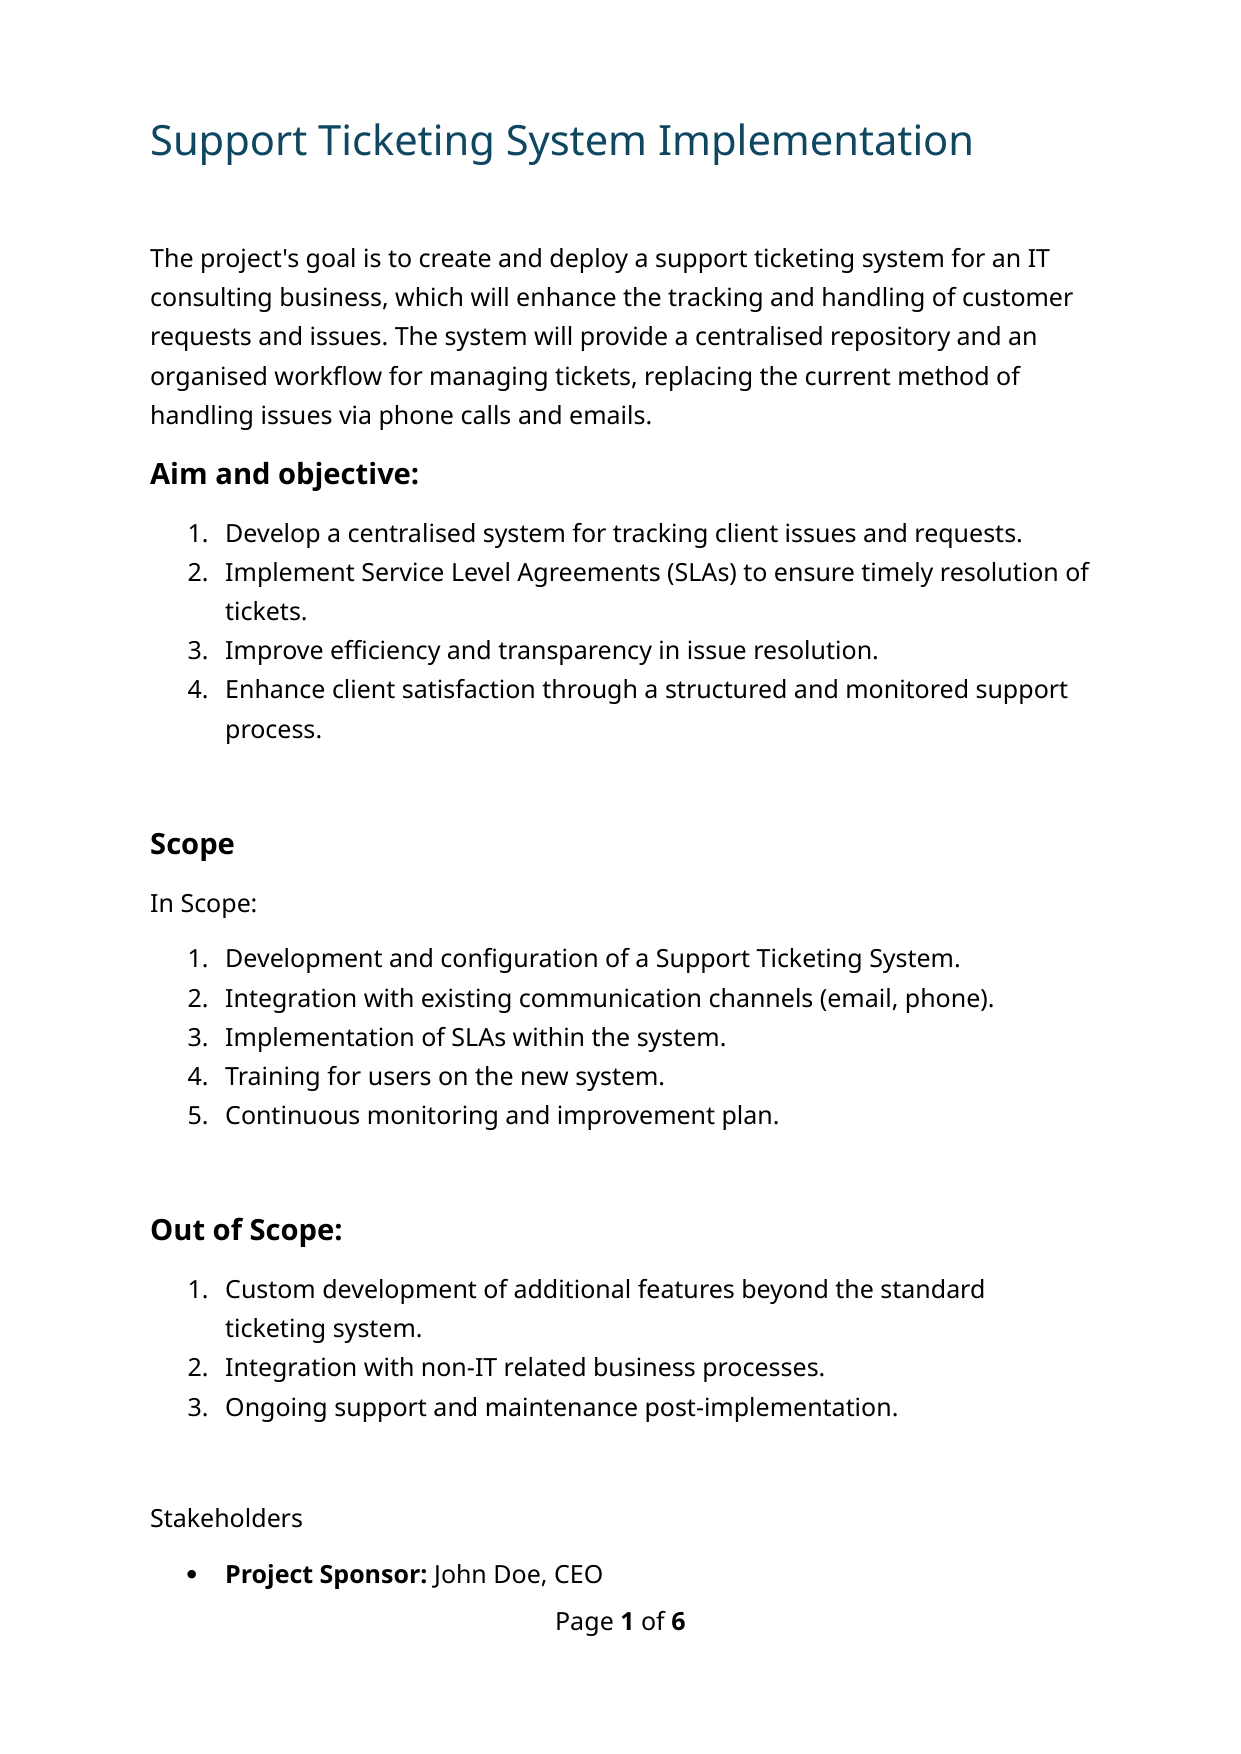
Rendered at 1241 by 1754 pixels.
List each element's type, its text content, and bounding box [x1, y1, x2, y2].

subtitle Support Ticketing System Implementation [150, 111, 1090, 168]
text Scope [150, 823, 1090, 863]
list Continuous monitoring and improvement plan. [187, 1098, 1090, 1132]
list Develop a centralised system for tracking client issues and requests. [187, 515, 1090, 549]
text Out of Scope: [150, 1209, 1090, 1249]
list Integration with non-IT related business processes. [187, 1350, 1090, 1384]
list Ongoing support and maintenance post-implementation. [187, 1389, 1090, 1423]
list Development and configuration of a Support Ticketing System. [187, 941, 1090, 975]
list Project Sponsor: John Doe, CEO [187, 1557, 1090, 1591]
list Implement Service Level Agreements (SLAs) to ensure timely resolution of tickets. [187, 554, 1090, 628]
list Implementation of SLAs within the system. [187, 1019, 1090, 1053]
text In Scope: [150, 885, 1090, 919]
list Custom development of additional features beyond the standard ticketing system. [187, 1272, 1090, 1345]
text Stakeholders [150, 1501, 1090, 1535]
list Integration with existing communication channels (email, phone). [187, 980, 1090, 1014]
list Enhance client satisfaction through a structured and monitored support process. [187, 672, 1090, 745]
text Aim and objective: [150, 453, 1090, 493]
list Training for users on the new system. [187, 1058, 1090, 1093]
text The project's goal is to create and deploy a support ticketing system for an IT consulting business, which will enhance the tracking and handling of customer requests and issues. The system will provide a centralised repository and an organised workflow for managing tickets, replacing the current method of handling issues via phone calls and emails. [150, 241, 1090, 431]
list Improve efficiency and transparency in issue resolution. [187, 633, 1090, 667]
